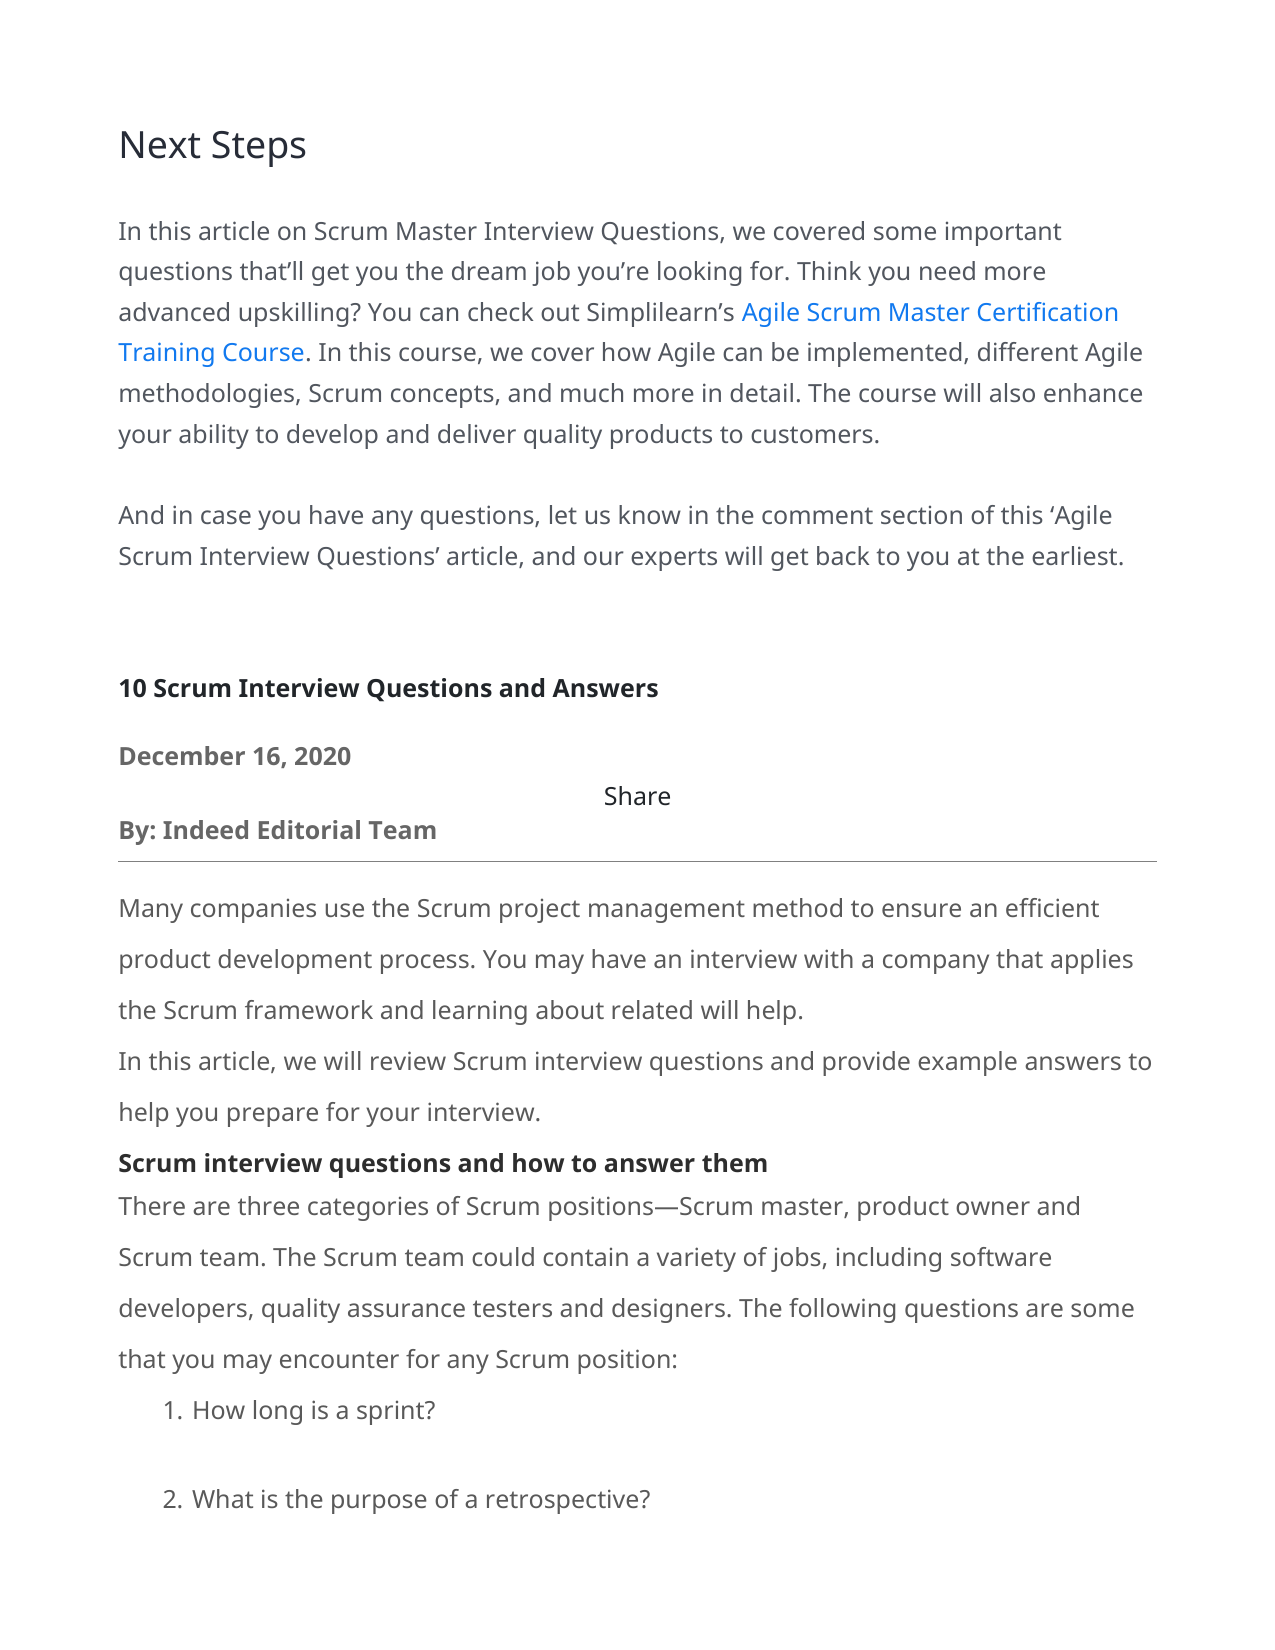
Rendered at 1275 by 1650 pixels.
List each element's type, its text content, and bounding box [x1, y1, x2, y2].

subtitle Next Steps [118, 118, 1157, 169]
text And in case you have any questions, let us know in the comment section of this ‘Agile Scrum Interview Questions’ article, and our experts will get back to you at the earliest. [118, 491, 1157, 572]
text Many companies use the Scrum project management method to ensure an efficient product development process. You may have an interview with a company that applies the Scrum framework and learning about related will help. [118, 891, 1157, 1027]
text Share [118, 778, 1157, 812]
text By: Indeed Editorial Team [118, 812, 1157, 846]
subtitle Scrum interview questions and how to answer them [118, 1146, 1157, 1180]
list What is the purpose of a retrospective? [162, 1482, 1157, 1516]
text There are three categories of Scrum positions—Scrum master, product owner and Scrum team. The Scrum team could contain a variety of jobs, including software developers, quality assurance testers and designers. The following questions are some that you may encounter for any Scrum position: [118, 1188, 1157, 1376]
list How long is a sprint? [162, 1392, 1157, 1427]
text In this article, we will review Scrum interview questions and provide example answers to help you prepare for your interview. [118, 1044, 1157, 1129]
text In this article on Scrum Master Interview Questions, we covered some important questions that’ll get you the dream job you’re looking for. Think you need more advanced upskilling? You can check out Simplilearn’s Agile Scrum Master Certification Training Course. In this course, we cover how Agile can be implemented, different Agile methodologies, Scrum concepts, and much more in detail. The course will also enhance your ability to develop and deliver quality products to customers. [118, 207, 1157, 450]
text December 16, 2020 [118, 739, 1157, 773]
subtitle 10 Scrum Interview Questions and Answers [118, 670, 1157, 704]
